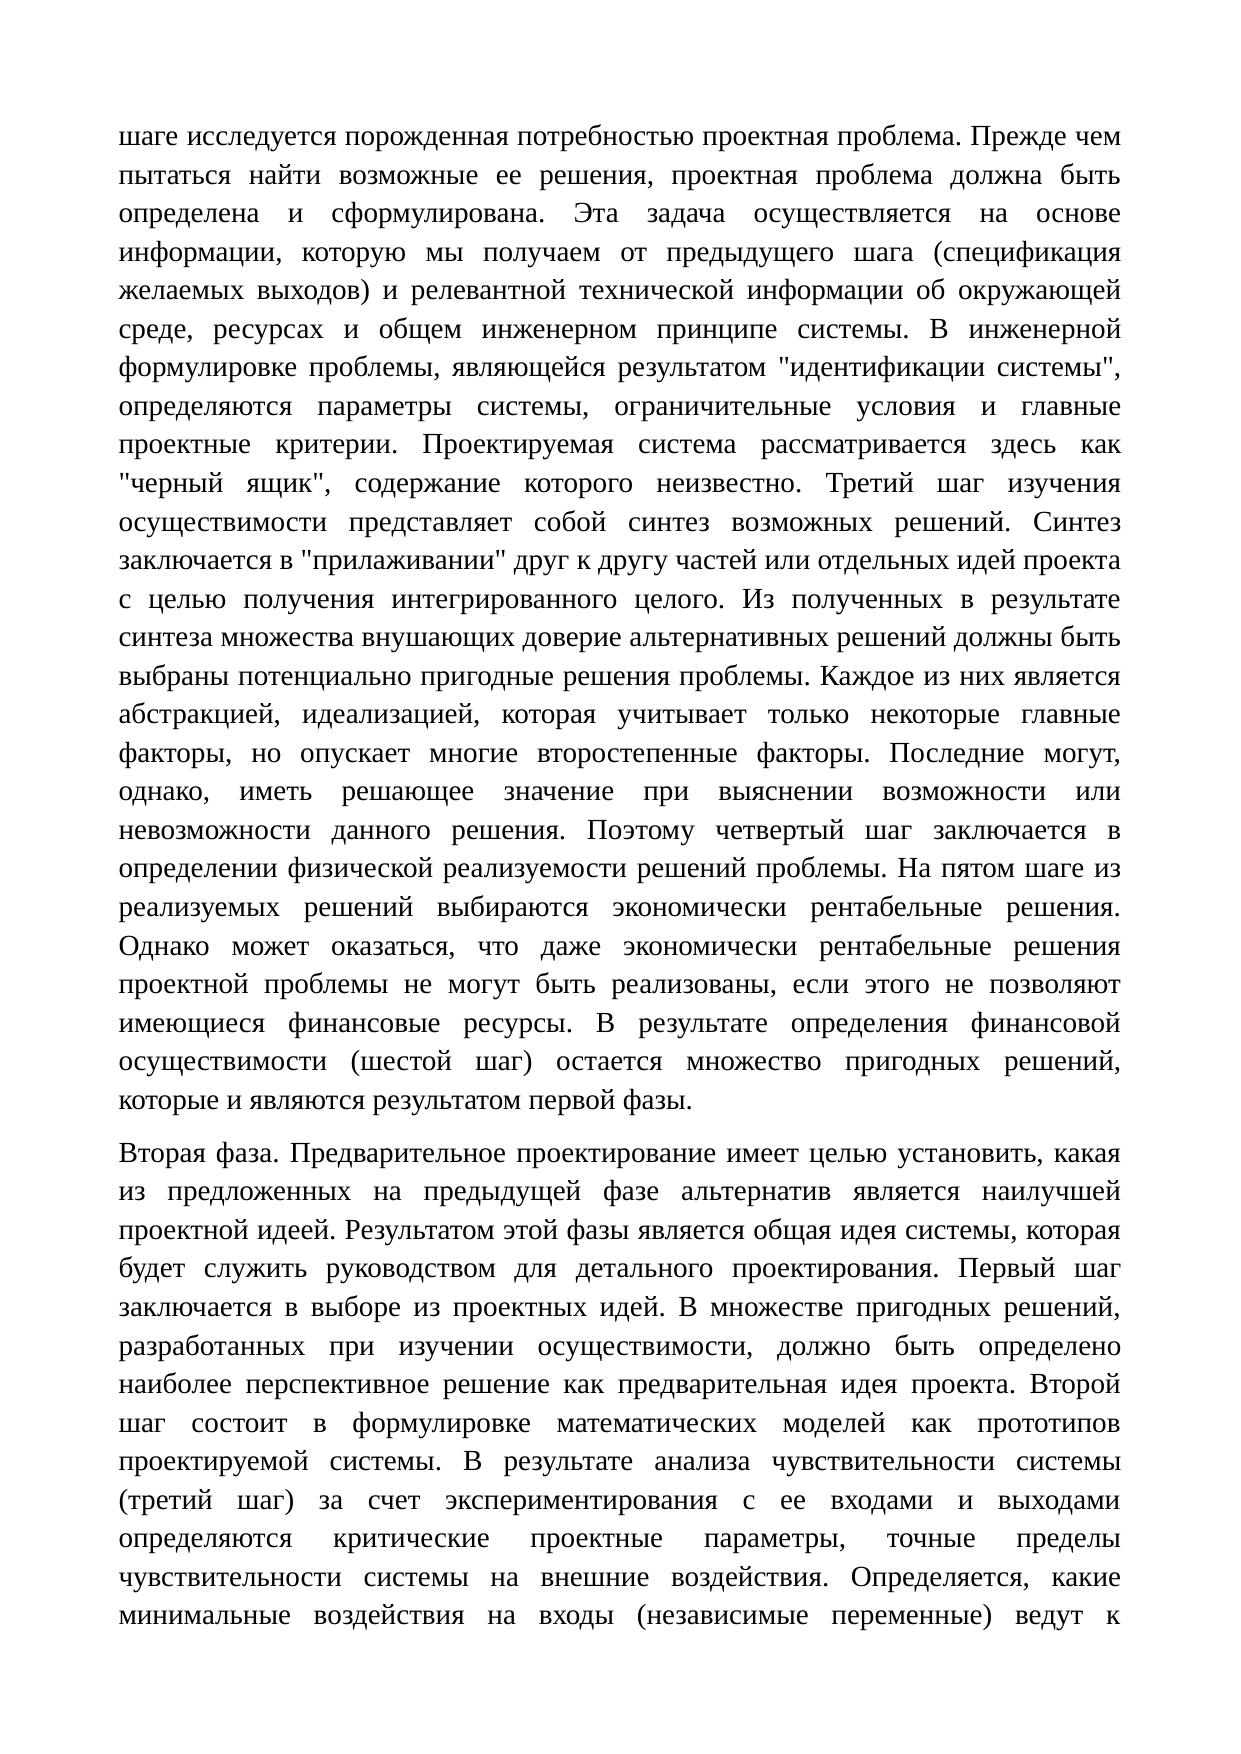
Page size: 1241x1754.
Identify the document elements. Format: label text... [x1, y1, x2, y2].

text Вторая фаза. Предварительное проектирование имеет целью установить, какая из предложенных на предыдущей фазе альтернатив является наилучшей проектной идеей. Результатом этой фазы является общая идея системы, которая будет служить руководством для детального проектирования. Первый шаг заключается в выборе из проектных идей. В множестве пригодных решений, разработанных при изучении осуществимости, должно быть определено наиболее перспективное решение как предварительная идея проекта. Второй шаг состоит в формулировке математических моделей как прототипов проектируемой системы. В результате анализа чувствительности системы (третий шаг) за счет экспериментирования с ее входами и выходами определяются критические проектные параметры, точные пределы чувствительности системы на внешние воздействия. Определяется, какие минимальные воздействия на входы (независимые переменные) ведут к [118, 1135, 1122, 1631]
text шаге исследуется порожденная потребностью проектная проблема. Прежде чем пытаться найти возможные ее решения, проектная проблема должна быть определена и сформулирована. Эта задача осуществляется на основе информации, которую мы получаем от предыдущего шага (спецификация желаемых выходов) и релевантной технической информации об окружающей среде, ресурсах и общем инженерном принципе системы. В инженерной формулировке проблемы, являющейся результатом "идентификации системы", определяются параметры системы, ограничительные условия и главные проектные критерии. Проектируемая система рассматривается здесь как "черный ящик", содержание которого неизвестно. Третий шаг изучения осуществимости представляет собой синтез возможных решений. Синтез заключается в "прилаживании" друг к другу частей или отдельных идей проекта с целью получения интегрированного целого. Из полученных в результате синтеза множества внушающих доверие альтернативных решений должны быть выбраны потенциально пригодные решения проблемы. Каждое из них является абстракцией, идеализацией, которая учитывает только некоторые главные факторы, но опускает многие второстепенные факторы. Последние могут, однако, иметь решающее значение при выяснении возможности или невозможности данного решения. Поэтому четвертый шаг заключается в определении физической реализуемости решений проблемы. На пятом шаге из реализуемых решений выбираются экономически рентабельные решения. Однако может оказаться, что даже экономически рентабельные решения проектной проблемы не могут быть реализованы, если этого не позволяют имеющиеся финансовые ресурсы. В результате определения финансовой осуществимости (шестой шаг) остается множество пригодных решений, которые и являются результатом первой фазы. [118, 118, 1122, 1115]
